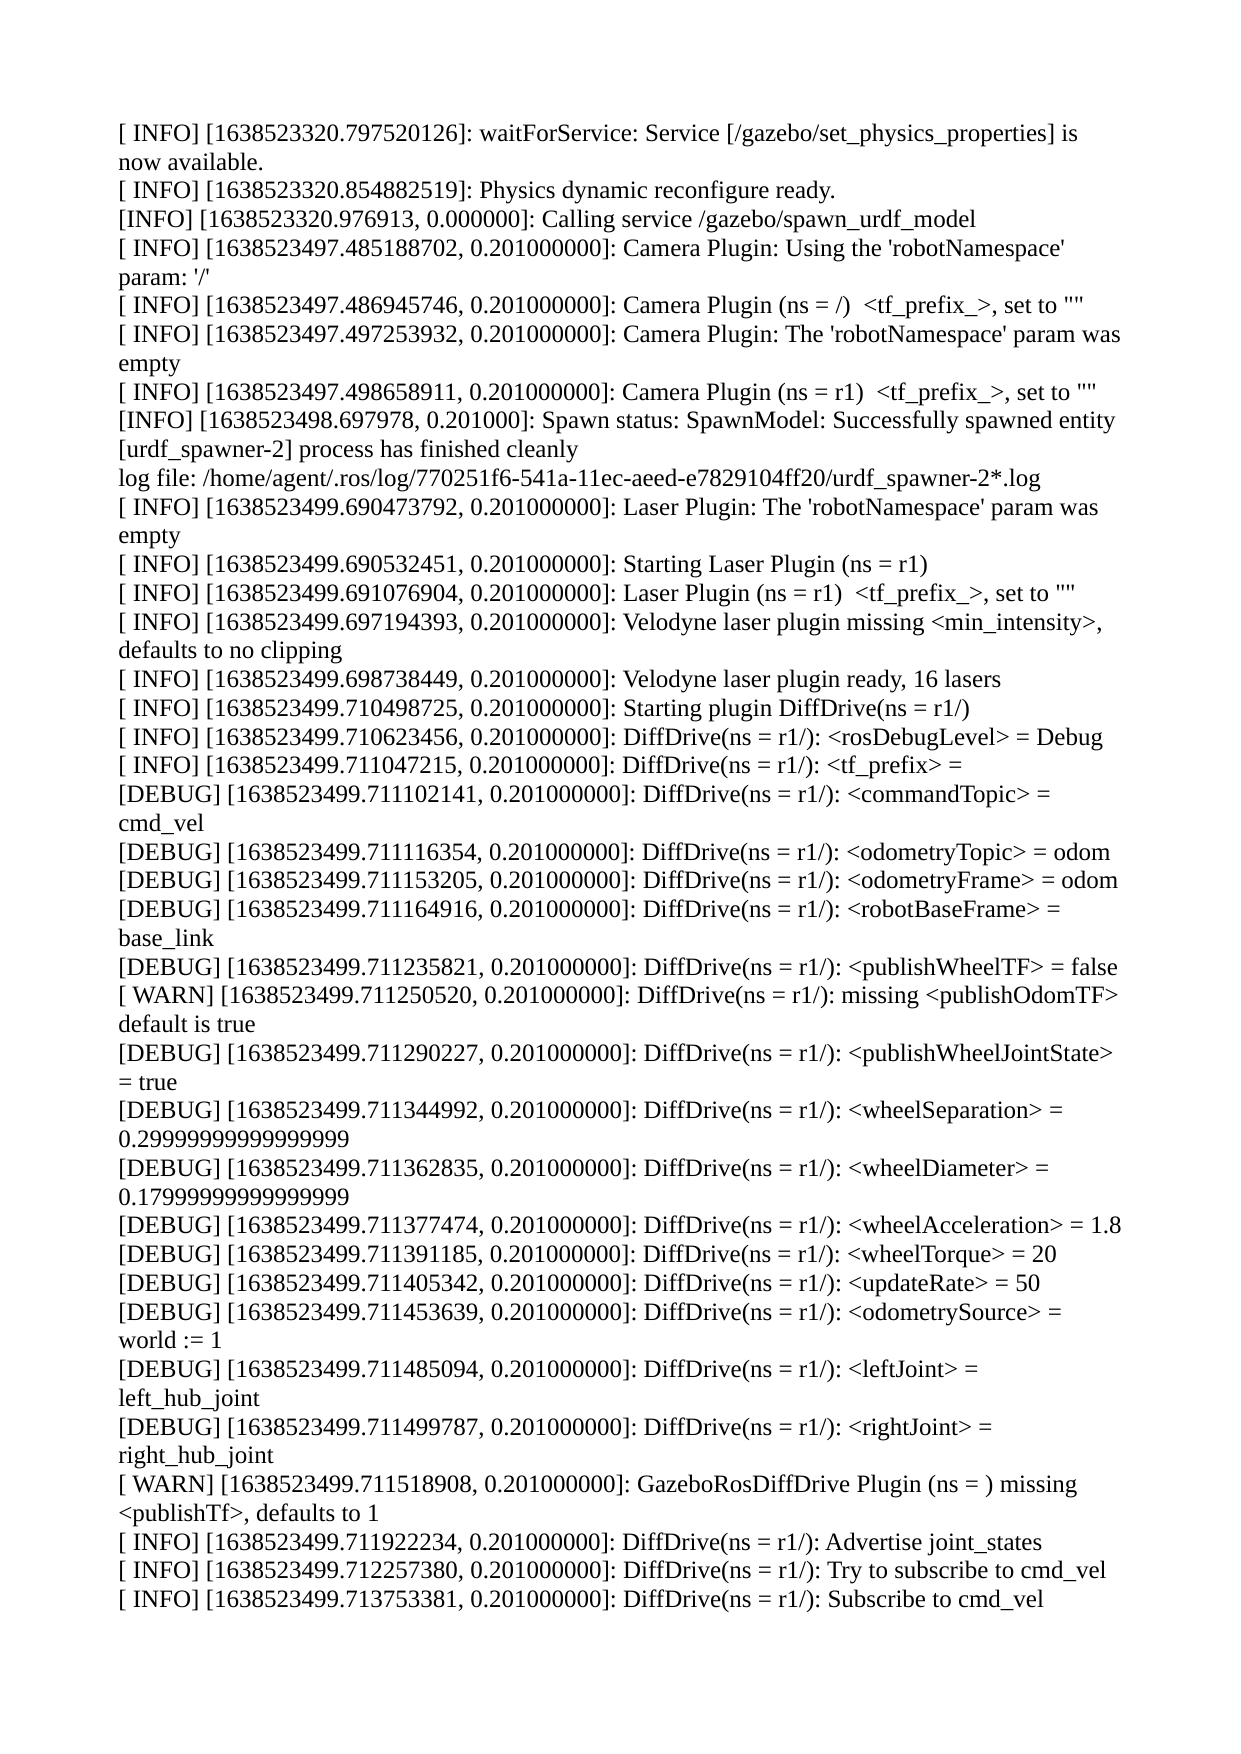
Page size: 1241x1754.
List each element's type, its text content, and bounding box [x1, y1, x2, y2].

text [DEBUG] [1638523499.711485094, 0.201000000]: DiffDrive(ns = r1/): <leftJoint> = left_hub_joint [118, 1354, 1122, 1412]
text [DEBUG] [1638523499.711344992, 0.201000000]: DiffDrive(ns = r1/): <wheelSeparation> = 0.29999999999999999 [118, 1096, 1122, 1153]
text [DEBUG] [1638523499.711362835, 0.201000000]: DiffDrive(ns = r1/): <wheelDiameter> = 0.17999999999999999 [118, 1153, 1122, 1211]
text [DEBUG] [1638523499.711290227, 0.201000000]: DiffDrive(ns = r1/): <publishWheelJointState> = true [118, 1038, 1122, 1096]
text [ INFO] [1638523499.710623456, 0.201000000]: DiffDrive(ns = r1/): <rosDebugLevel> = Debug [118, 722, 1122, 751]
text log file: /home/agent/.ros/log/770251f6-541a-11ec-aeed-e7829104ff20/urdf_spawner-2*.log [118, 463, 1122, 492]
text [DEBUG] [1638523499.711116354, 0.201000000]: DiffDrive(ns = r1/): <odometryTopic> = odom [118, 837, 1122, 866]
text [ INFO] [1638523499.712257380, 0.201000000]: DiffDrive(ns = r1/): Try to subscribe to cmd_vel [118, 1556, 1122, 1584]
text [ INFO] [1638523499.697194393, 0.201000000]: Velodyne laser plugin missing <min_intensity>, defaults to no clipping [118, 607, 1122, 664]
text [ INFO] [1638523497.498658911, 0.201000000]: Camera Plugin (ns = r1) <tf_prefix_>, set to "" [118, 377, 1122, 406]
text [ INFO] [1638523499.690473792, 0.201000000]: Laser Plugin: The 'robotNamespace' param was empty [118, 492, 1122, 549]
text [ INFO] [1638523320.854882519]: Physics dynamic reconfigure ready. [118, 176, 1122, 204]
text [DEBUG] [1638523499.711453639, 0.201000000]: DiffDrive(ns = r1/): <odometrySource> = world := 1 [118, 1297, 1122, 1354]
text [ INFO] [1638523499.711047215, 0.201000000]: DiffDrive(ns = r1/): <tf_prefix> = [118, 751, 1122, 779]
text [ INFO] [1638523499.698738449, 0.201000000]: Velodyne laser plugin ready, 16 lasers [118, 664, 1122, 693]
text [ WARN] [1638523499.711518908, 0.201000000]: GazeboRosDiffDrive Plugin (ns = ) missing <publishTf>, defaults to 1 [118, 1469, 1122, 1527]
text [ INFO] [1638523497.485188702, 0.201000000]: Camera Plugin: Using the 'robotNamespace' param: '/' [118, 233, 1122, 291]
text [ INFO] [1638523499.691076904, 0.201000000]: Laser Plugin (ns = r1) <tf_prefix_>, set to "" [118, 578, 1122, 607]
text [INFO] [1638523320.976913, 0.000000]: Calling service /gazebo/spawn_urdf_model [118, 204, 1122, 233]
text [DEBUG] [1638523499.711391185, 0.201000000]: DiffDrive(ns = r1/): <wheelTorque> = 20 [118, 1239, 1122, 1268]
text [DEBUG] [1638523499.711164916, 0.201000000]: DiffDrive(ns = r1/): <robotBaseFrame> = base_link [118, 894, 1122, 952]
text [DEBUG] [1638523499.711499787, 0.201000000]: DiffDrive(ns = r1/): <rightJoint> = right_hub_joint [118, 1412, 1122, 1469]
text [DEBUG] [1638523499.711405342, 0.201000000]: DiffDrive(ns = r1/): <updateRate> = 50 [118, 1268, 1122, 1297]
text [ INFO] [1638523499.690532451, 0.201000000]: Starting Laser Plugin (ns = r1) [118, 549, 1122, 578]
text [DEBUG] [1638523499.711235821, 0.201000000]: DiffDrive(ns = r1/): <publishWheelTF> = false [118, 952, 1122, 981]
text [ INFO] [1638523499.713753381, 0.201000000]: DiffDrive(ns = r1/): Subscribe to cmd_vel [118, 1584, 1122, 1613]
text [ WARN] [1638523499.711250520, 0.201000000]: DiffDrive(ns = r1/): missing <publishOdomTF> default is true [118, 981, 1122, 1038]
text [ INFO] [1638523499.710498725, 0.201000000]: Starting plugin DiffDrive(ns = r1/) [118, 693, 1122, 722]
text [ INFO] [1638523320.797520126]: waitForService: Service [/gazebo/set_physics_properties] is now available. [118, 118, 1122, 176]
text [ INFO] [1638523499.711922234, 0.201000000]: DiffDrive(ns = r1/): Advertise joint_states [118, 1527, 1122, 1556]
text [ INFO] [1638523497.497253932, 0.201000000]: Camera Plugin: The 'robotNamespace' param was empty [118, 319, 1122, 377]
text [DEBUG] [1638523499.711153205, 0.201000000]: DiffDrive(ns = r1/): <odometryFrame> = odom [118, 866, 1122, 894]
text [DEBUG] [1638523499.711377474, 0.201000000]: DiffDrive(ns = r1/): <wheelAcceleration> = 1.8 [118, 1211, 1122, 1239]
text [urdf_spawner-2] process has finished cleanly [118, 434, 1122, 463]
text [INFO] [1638523498.697978, 0.201000]: Spawn status: SpawnModel: Successfully spawned entity [118, 406, 1122, 434]
text [DEBUG] [1638523499.711102141, 0.201000000]: DiffDrive(ns = r1/): <commandTopic> = cmd_vel [118, 779, 1122, 837]
text [ INFO] [1638523497.486945746, 0.201000000]: Camera Plugin (ns = /) <tf_prefix_>, set to "" [118, 291, 1122, 319]
